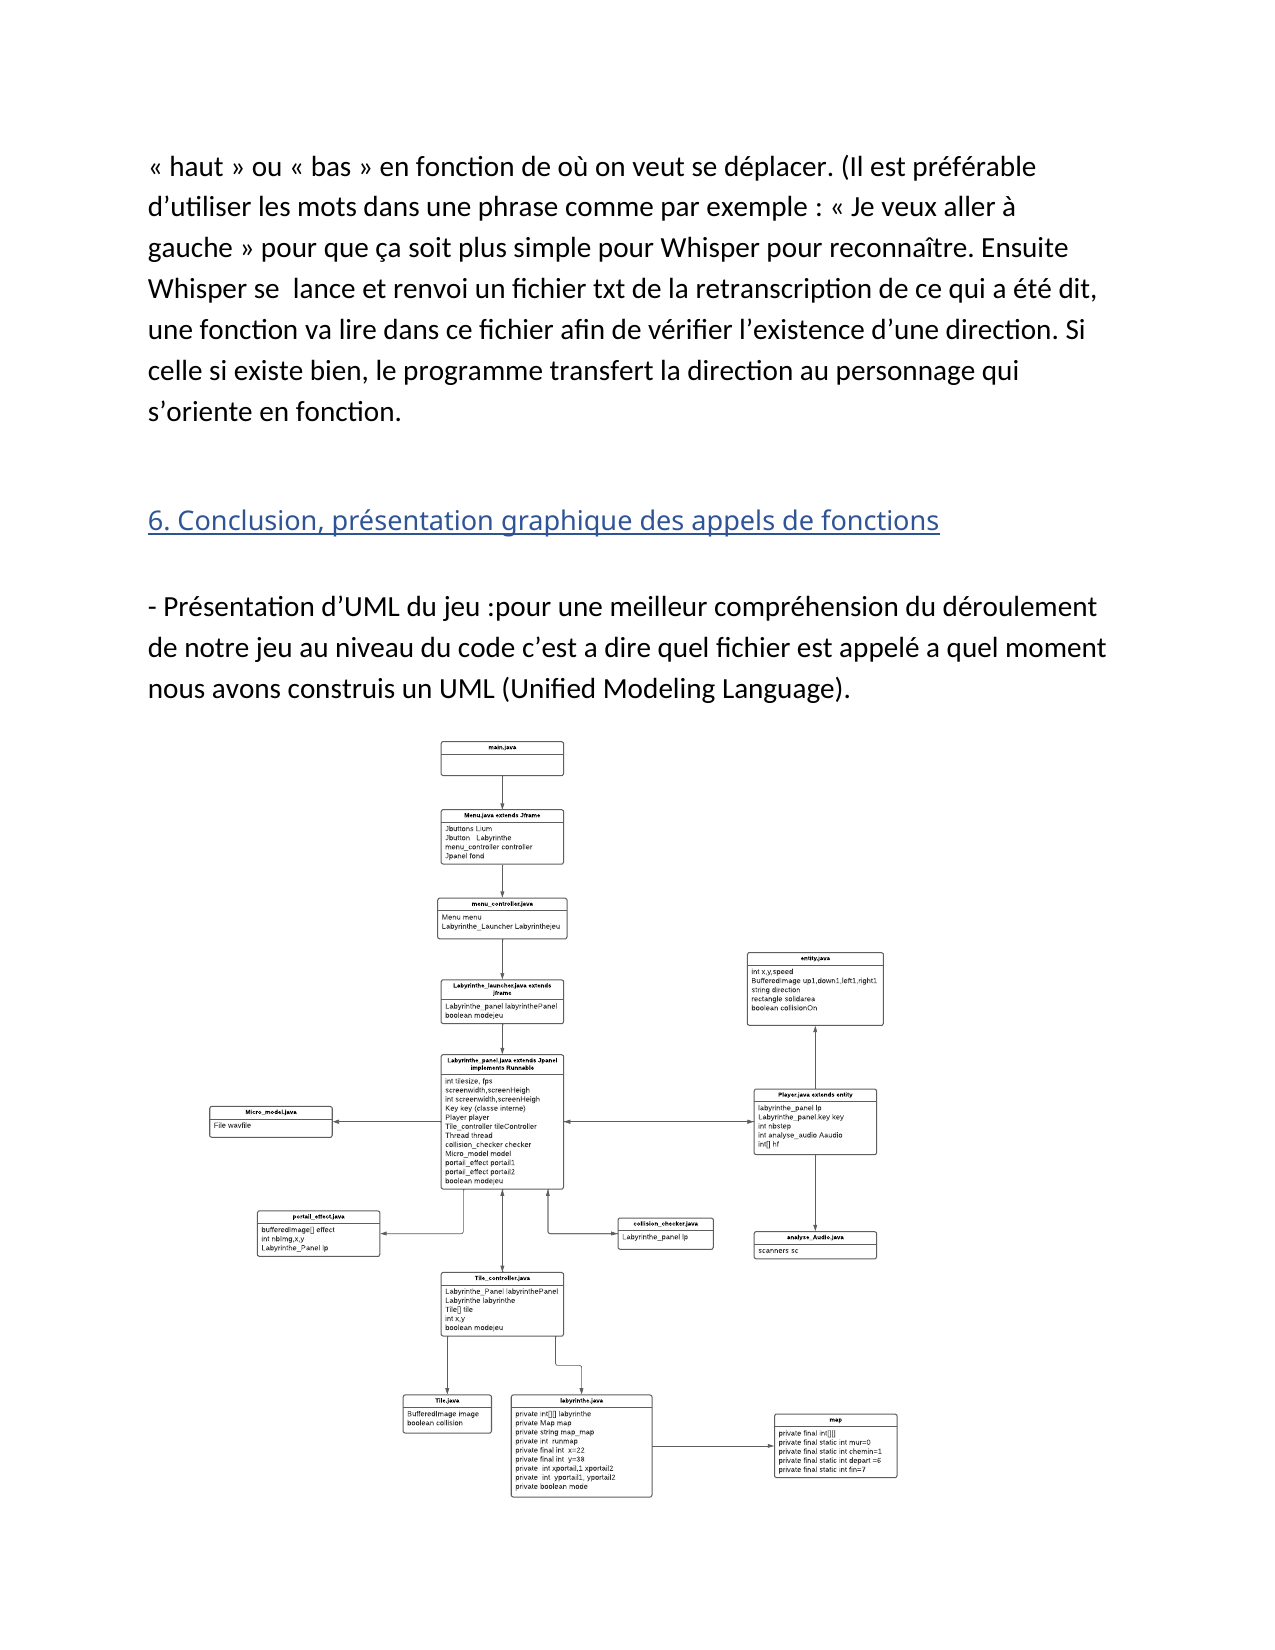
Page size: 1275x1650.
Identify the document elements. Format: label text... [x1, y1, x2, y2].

text « haut » ou « bas » en fonction de où on veut se déplacer. (Il est préférable d’utiliser les mots dans une phrase comme par exemple : « Je veux aller à gauche » pour que ça soit plus simple pour Whisper pour reconnaître. Ensuite Whisper se lance et renvoi un fichier txt de la retranscription de ce qui a été dit, une fonction va lire dans ce fichier afin de vérifier l’existence d’une direction. Si celle si existe bien, le programme transfert la direction au personnage qui s’oriente en fonction. [148, 148, 1127, 429]
text - Présentation d’UML du jeu :pour une meilleur compréhension du déroulement de notre jeu au niveau du code c’est a dire quel fichier est appelé a quel moment nous avons construis un UML (Unified Modeling Language). [148, 588, 1127, 706]
subtitle 6. Conclusion, présentation graphique des appels de fonctions [148, 502, 1127, 539]
